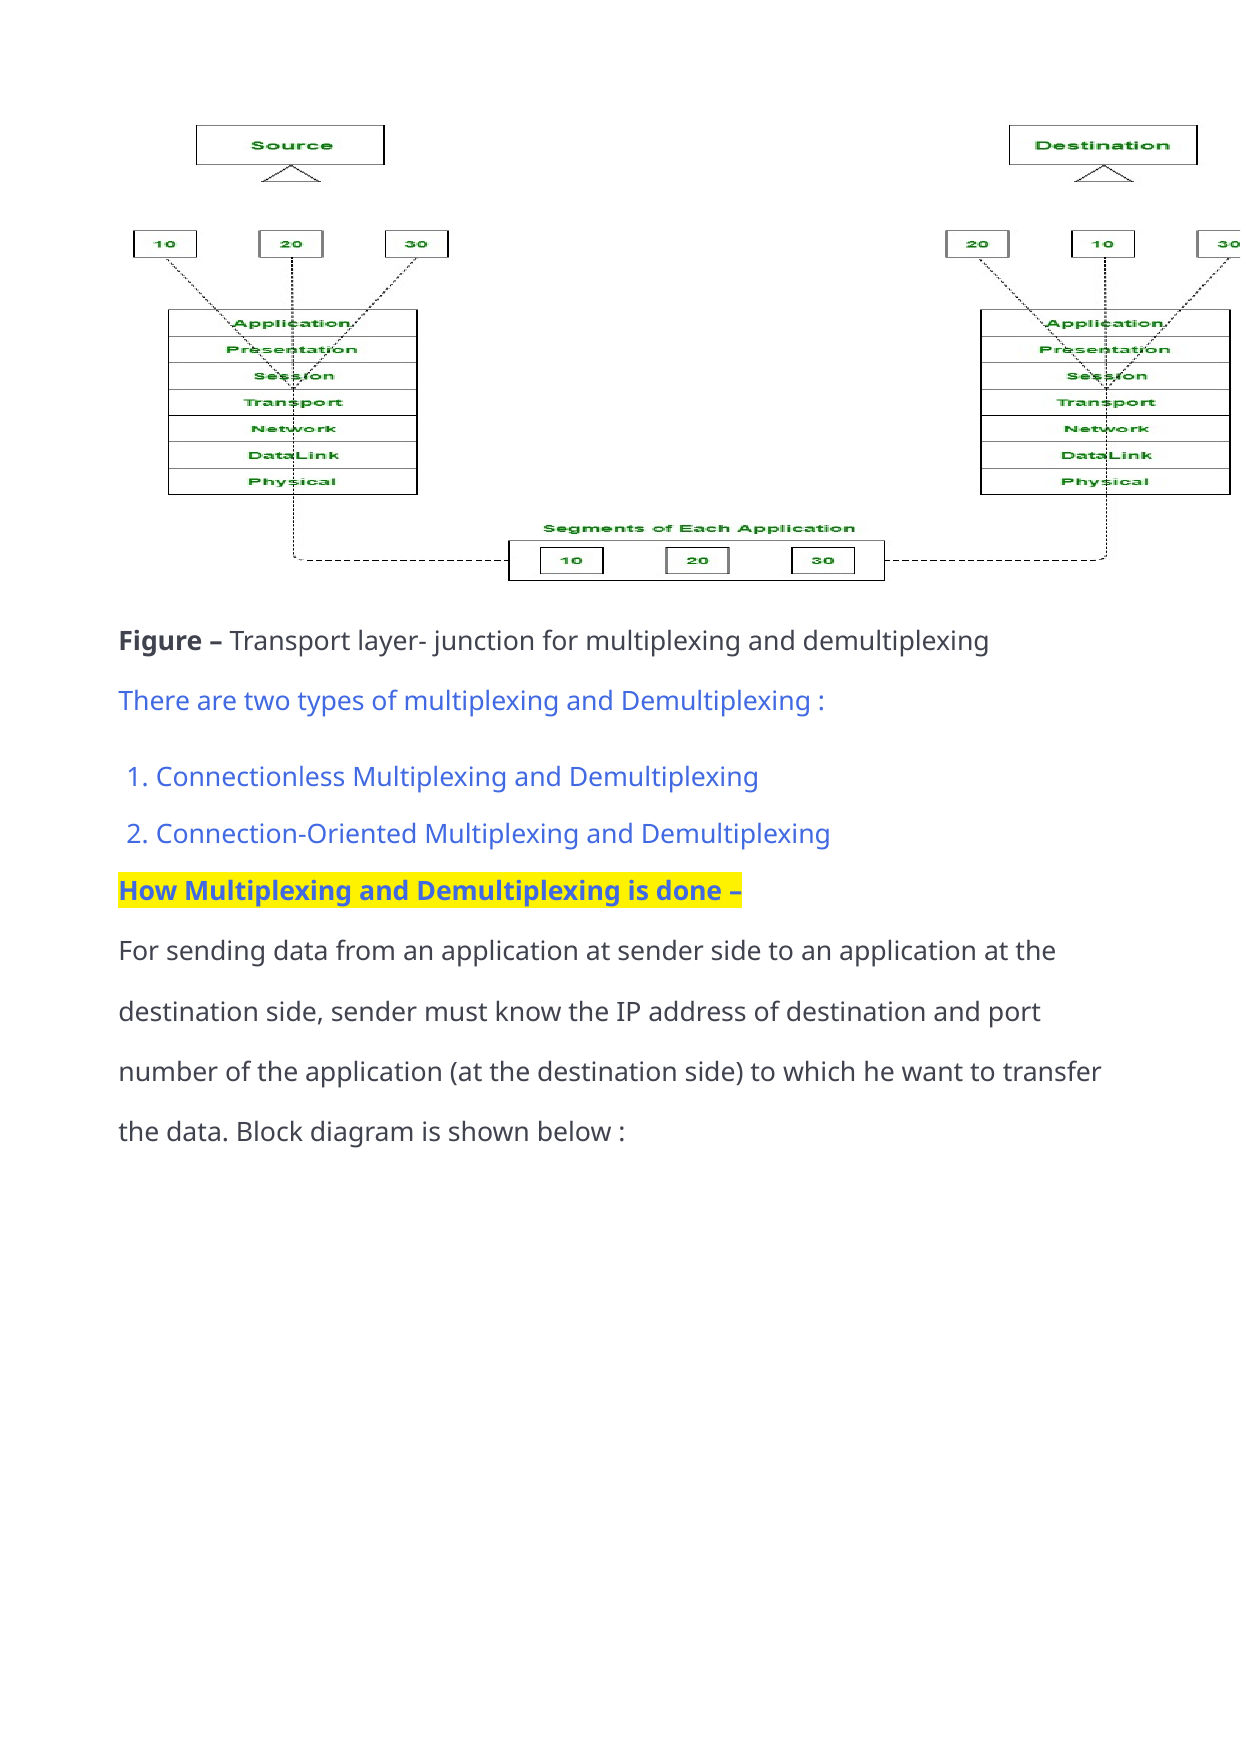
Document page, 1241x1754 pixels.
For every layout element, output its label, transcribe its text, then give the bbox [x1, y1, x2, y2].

list Connectionless Multiplexing and Demultiplexing [156, 758, 1122, 794]
picture [118, 118, 1241, 587]
text How Multiplexing and Demultiplexing is done – For sending data from an application at sender side to an application at the destination side, sender must know the IP address of destination and port number of the application (at the destination side) to which he want to transfer the data. Block diagram is shown below : [118, 872, 1122, 1149]
list Connection-Oriented Multiplexing and Demultiplexing [156, 815, 1122, 851]
text Figure – Transport layer- junction for multiplexing and demultiplexing [118, 622, 1122, 658]
text There are two types of multiplexing and Demultiplexing : [118, 682, 1122, 718]
